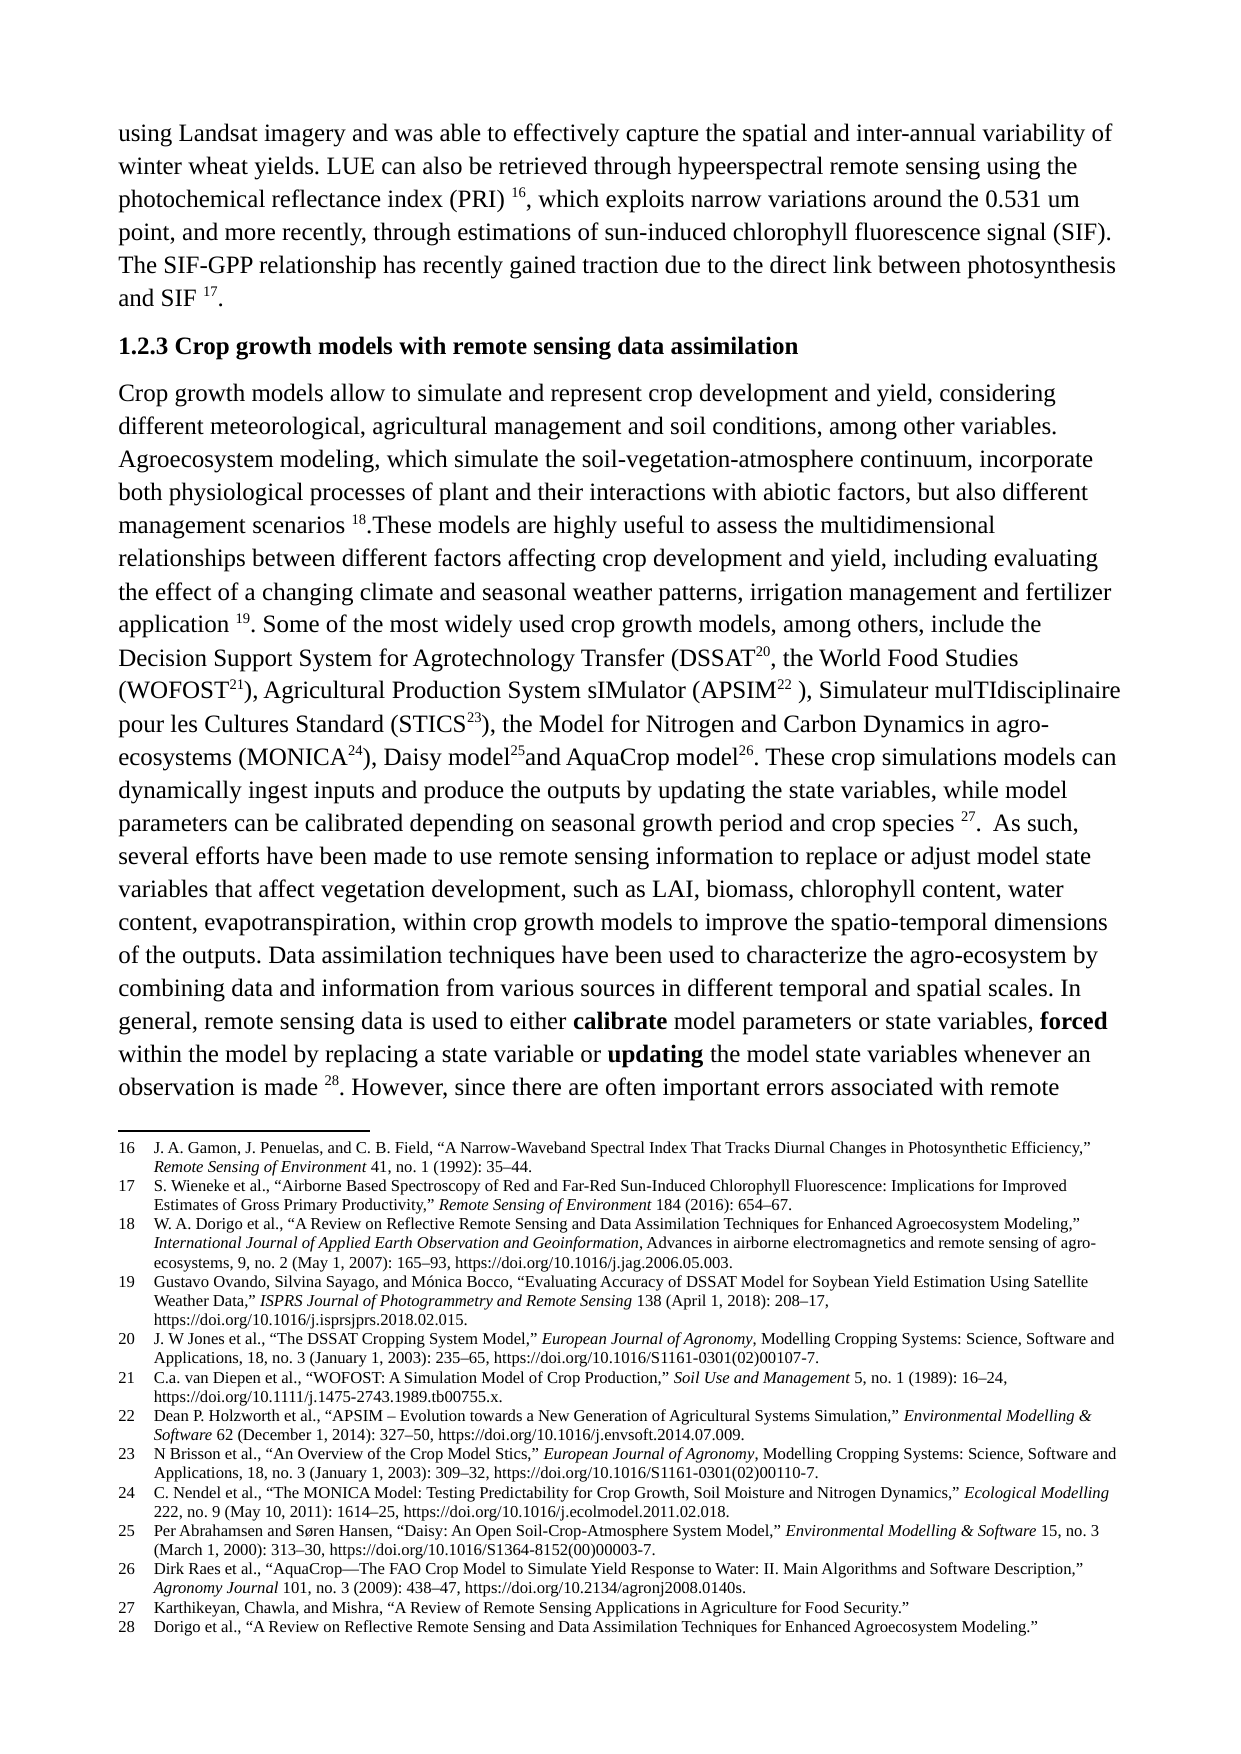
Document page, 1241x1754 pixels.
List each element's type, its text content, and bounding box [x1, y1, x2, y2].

text J. W Jones et al., “The DSSAT Cropping System Model,” European Journal of Agronomy, Modelling Cropping Systems: Science, Software and Applications, 18, no. 3 (January 1, 2003): 235–65, https://doi.org/10.1016/S1161-0301(02)00107-7. [118, 1329, 1122, 1367]
text C. Nendel et al., “The MONICA Model: Testing Predictability for Crop Growth, Soil Moisture and Nitrogen Dynamics,” Ecological Modelling 222, no. 9 (May 10, 2011): 1614–25, https://doi.org/10.1016/j.ecolmodel.2011.02.018. [118, 1482, 1122, 1521]
text using Landsat imagery and was able to effectively capture the spatial and inter-annual variability of winter wheat yields. LUE can also be retrieved through hypeerspectral remote sensing using the photochemical reflectance index (PRI) , which exploits narrow variations around the 0.531 um point, and more recently, through estimations of sun-induced chlorophyll fluorescence signal (SIF). The SIF-GPP relationship has recently gained traction due to the direct link between photosynthesis and SIF . [118, 118, 1122, 312]
text W. A. Dorigo et al., “A Review on Reflective Remote Sensing and Data Assimilation Techniques for Enhanced Agroecosystem Modeling,” International Journal of Applied Earth Observation and Geoinformation, Advances in airborne electromagnetics and remote sensing of agro-ecosystems, 9, no. 2 (May 1, 2007): 165–93, https://doi.org/10.1016/j.jag.2006.05.003. [118, 1214, 1122, 1272]
text Dorigo et al., “A Review on Reflective Remote Sensing and Data Assimilation Techniques for Enhanced Agroecosystem Modeling.” [118, 1617, 1122, 1636]
text C.a. van Diepen et al., “WOFOST: A Simulation Model of Crop Production,” Soil Use and Management 5, no. 1 (1989): 16–24, https://doi.org/10.1111/j.1475-2743.1989.tb00755.x. [118, 1367, 1122, 1406]
text Karthikeyan, Chawla, and Mishra, “A Review of Remote Sensing Applications in Agriculture for Food Security.” [118, 1597, 1122, 1617]
text Per Abrahamsen and Søren Hansen, “Daisy: An Open Soil-Crop-Atmosphere System Model,” Environmental Modelling & Software 15, no. 3 (March 1, 2000): 313–30, https://doi.org/10.1016/S1364-8152(00)00003-7. [118, 1521, 1122, 1559]
text 1.2.3 Crop growth models with remote sensing data assimilation [118, 331, 1122, 359]
text Dean P. Holzworth et al., “APSIM – Evolution towards a New Generation of Agricultural Systems Simulation,” Environmental Modelling & Software 62 (December 1, 2014): 327–50, https://doi.org/10.1016/j.envsoft.2014.07.009. [118, 1406, 1122, 1444]
text Dirk Raes et al., “AquaCrop—The FAO Crop Model to Simulate Yield Response to Water: II. Main Algorithms and Software Description,” Agronomy Journal 101, no. 3 (2009): 438–47, https://doi.org/10.2134/agronj2008.0140s. [118, 1559, 1122, 1597]
text Crop growth models allow to simulate and represent crop development and yield, considering different meteorological, agricultural management and soil conditions, among other variables. Agroecosystem modeling, which simulate the soil-vegetation-atmosphere continuum, incorporate both physiological processes of plant and their interactions with abiotic factors, but also different management scenarios .These models are highly useful to assess the multidimensional relationships between different factors affecting crop development and yield, including evaluating the effect of a changing climate and seasonal weather patterns, irrigation management and fertilizer application . Some of the most widely used crop growth models, among others, include the Decision Support System for Agrotechnology Transfer (DSSAT, the World Food Studies (WOFOST), Agricultural Production System sIMulator (APSIM ), Simulateur mulTIdisciplinaire pour les Cultures Standard (STICS), the Model for Nitrogen and Carbon Dynamics in agro-ecosystems (MONICA), Daisy modeland AquaCrop model. These crop simulations models can dynamically ingest inputs and produce the outputs by updating the state variables, while model parameters can be calibrated depending on seasonal growth period and crop species . As such, several efforts have been made to use remote sensing information to replace or adjust model state variables that affect vegetation development, such as LAI, biomass, chlorophyll content, water content, evapotranspiration, within crop growth models to improve the spatio-temporal dimensions of the outputs. Data assimilation techniques have been used to characterize the agro-ecosystem by combining data and information from various sources in different temporal and spatial scales. In general, remote sensing data is used to either calibrate model parameters or state variables, forced within the model by replacing a state variable or updating the model state variables whenever an observation is made . However, since there are often important errors associated with remote [118, 378, 1122, 1101]
text J. A. Gamon, J. Penuelas, and C. B. Field, “A Narrow-Waveband Spectral Index That Tracks Diurnal Changes in Photosynthetic Efficiency,” Remote Sensing of Environment 41, no. 1 (1992): 35–44. [118, 1137, 1122, 1176]
text S. Wieneke et al., “Airborne Based Spectroscopy of Red and Far-Red Sun-Induced Chlorophyll Fluorescence: Implications for Improved Estimates of Gross Primary Productivity,” Remote Sensing of Environment 184 (2016): 654–67. [118, 1176, 1122, 1214]
text Gustavo Ovando, Silvina Sayago, and Mónica Bocco, “Evaluating Accuracy of DSSAT Model for Soybean Yield Estimation Using Satellite Weather Data,” ISPRS Journal of Photogrammetry and Remote Sensing 138 (April 1, 2018): 208–17, https://doi.org/10.1016/j.isprsjprs.2018.02.015. [118, 1272, 1122, 1329]
text N Brisson et al., “An Overview of the Crop Model Stics,” European Journal of Agronomy, Modelling Cropping Systems: Science, Software and Applications, 18, no. 3 (January 1, 2003): 309–32, https://doi.org/10.1016/S1161-0301(02)00110-7. [118, 1444, 1122, 1482]
